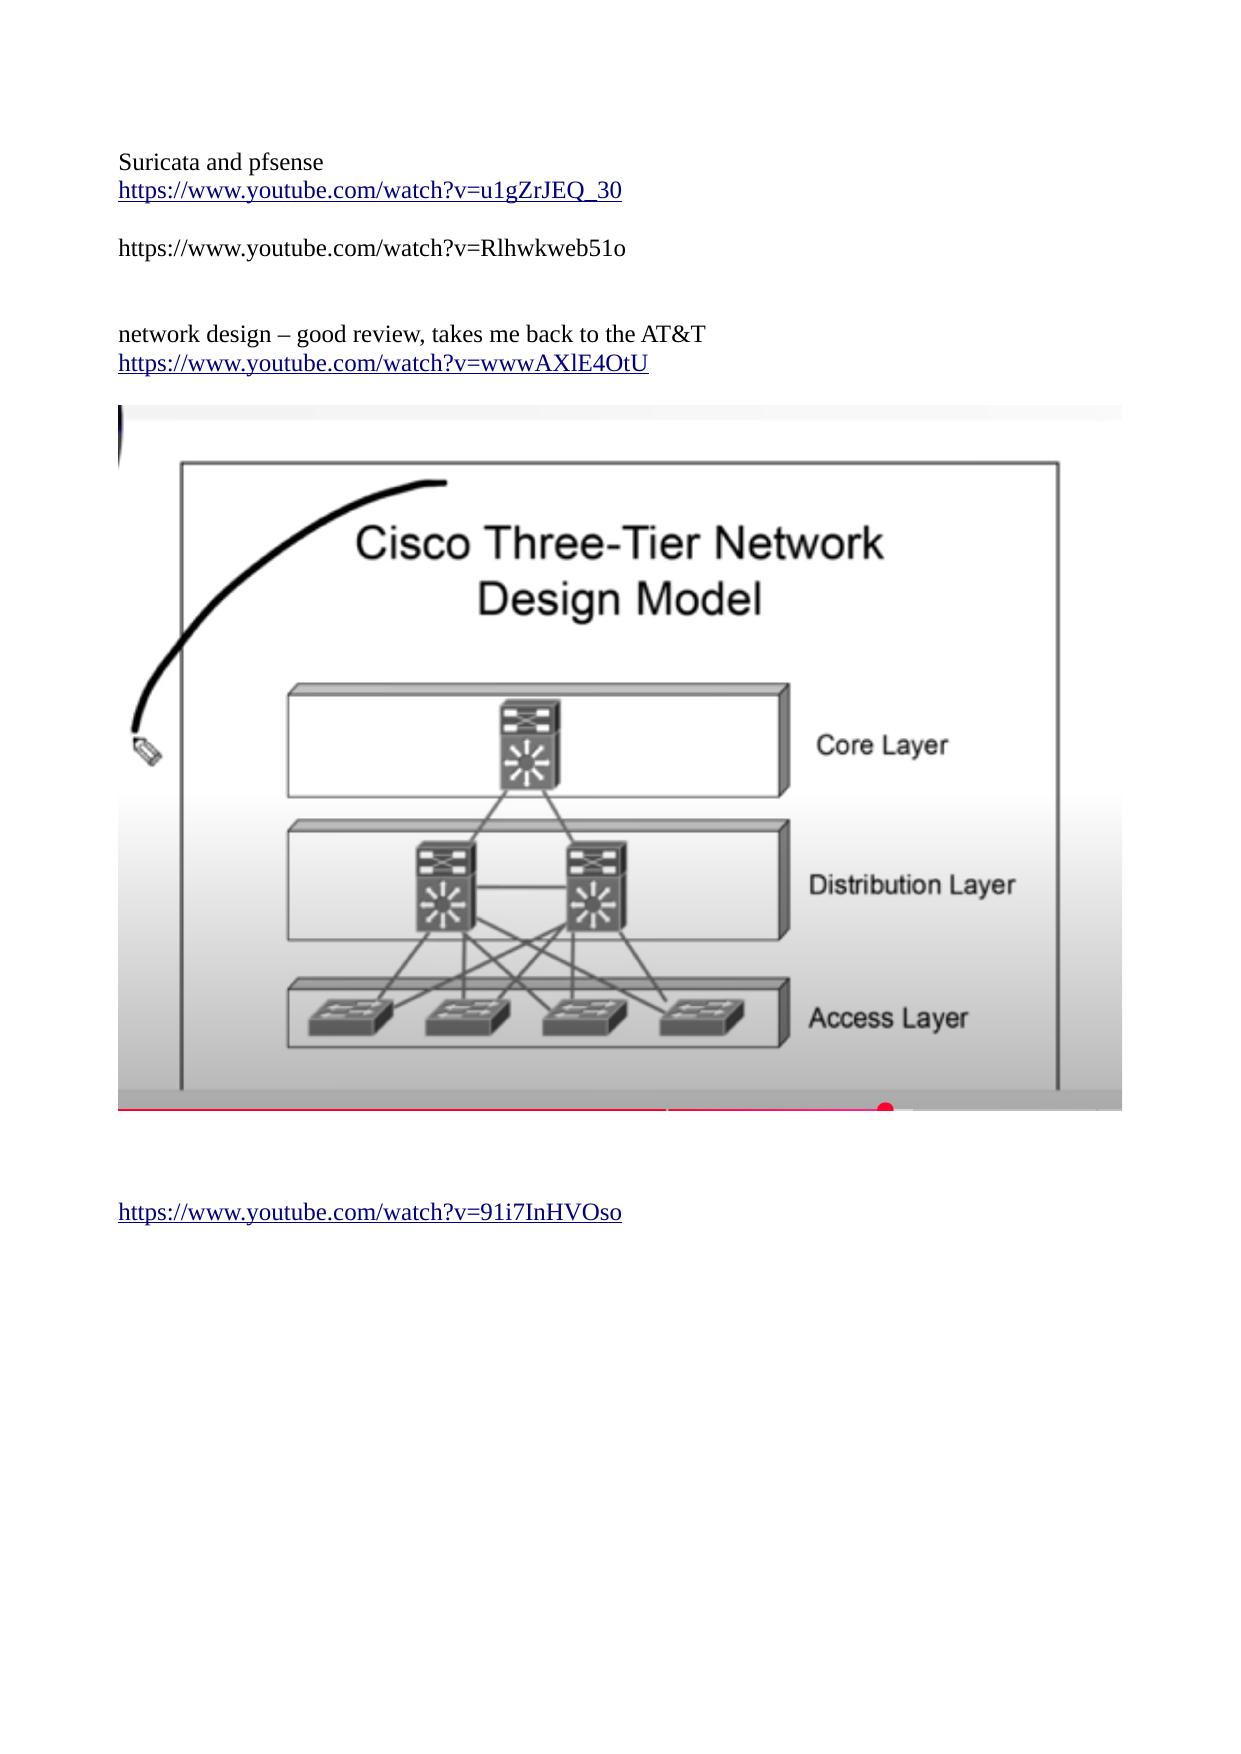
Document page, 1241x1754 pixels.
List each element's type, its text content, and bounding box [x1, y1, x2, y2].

text network design – good review, takes me back to the AT&T [118, 319, 1122, 348]
text https://www.youtube.com/watch?v=u1gZrJEQ_30 [118, 176, 1122, 204]
text https://www.youtube.com/watch?v=91i7InHVOso [118, 1197, 1122, 1226]
text https://www.youtube.com/watch?v=wwwAXlE4OtU [118, 348, 1122, 377]
text Suricata and pfsense [118, 147, 1122, 176]
text https://www.youtube.com/watch?v=Rlhwkweb51o [118, 233, 1122, 262]
picture [118, 405, 1123, 1111]
